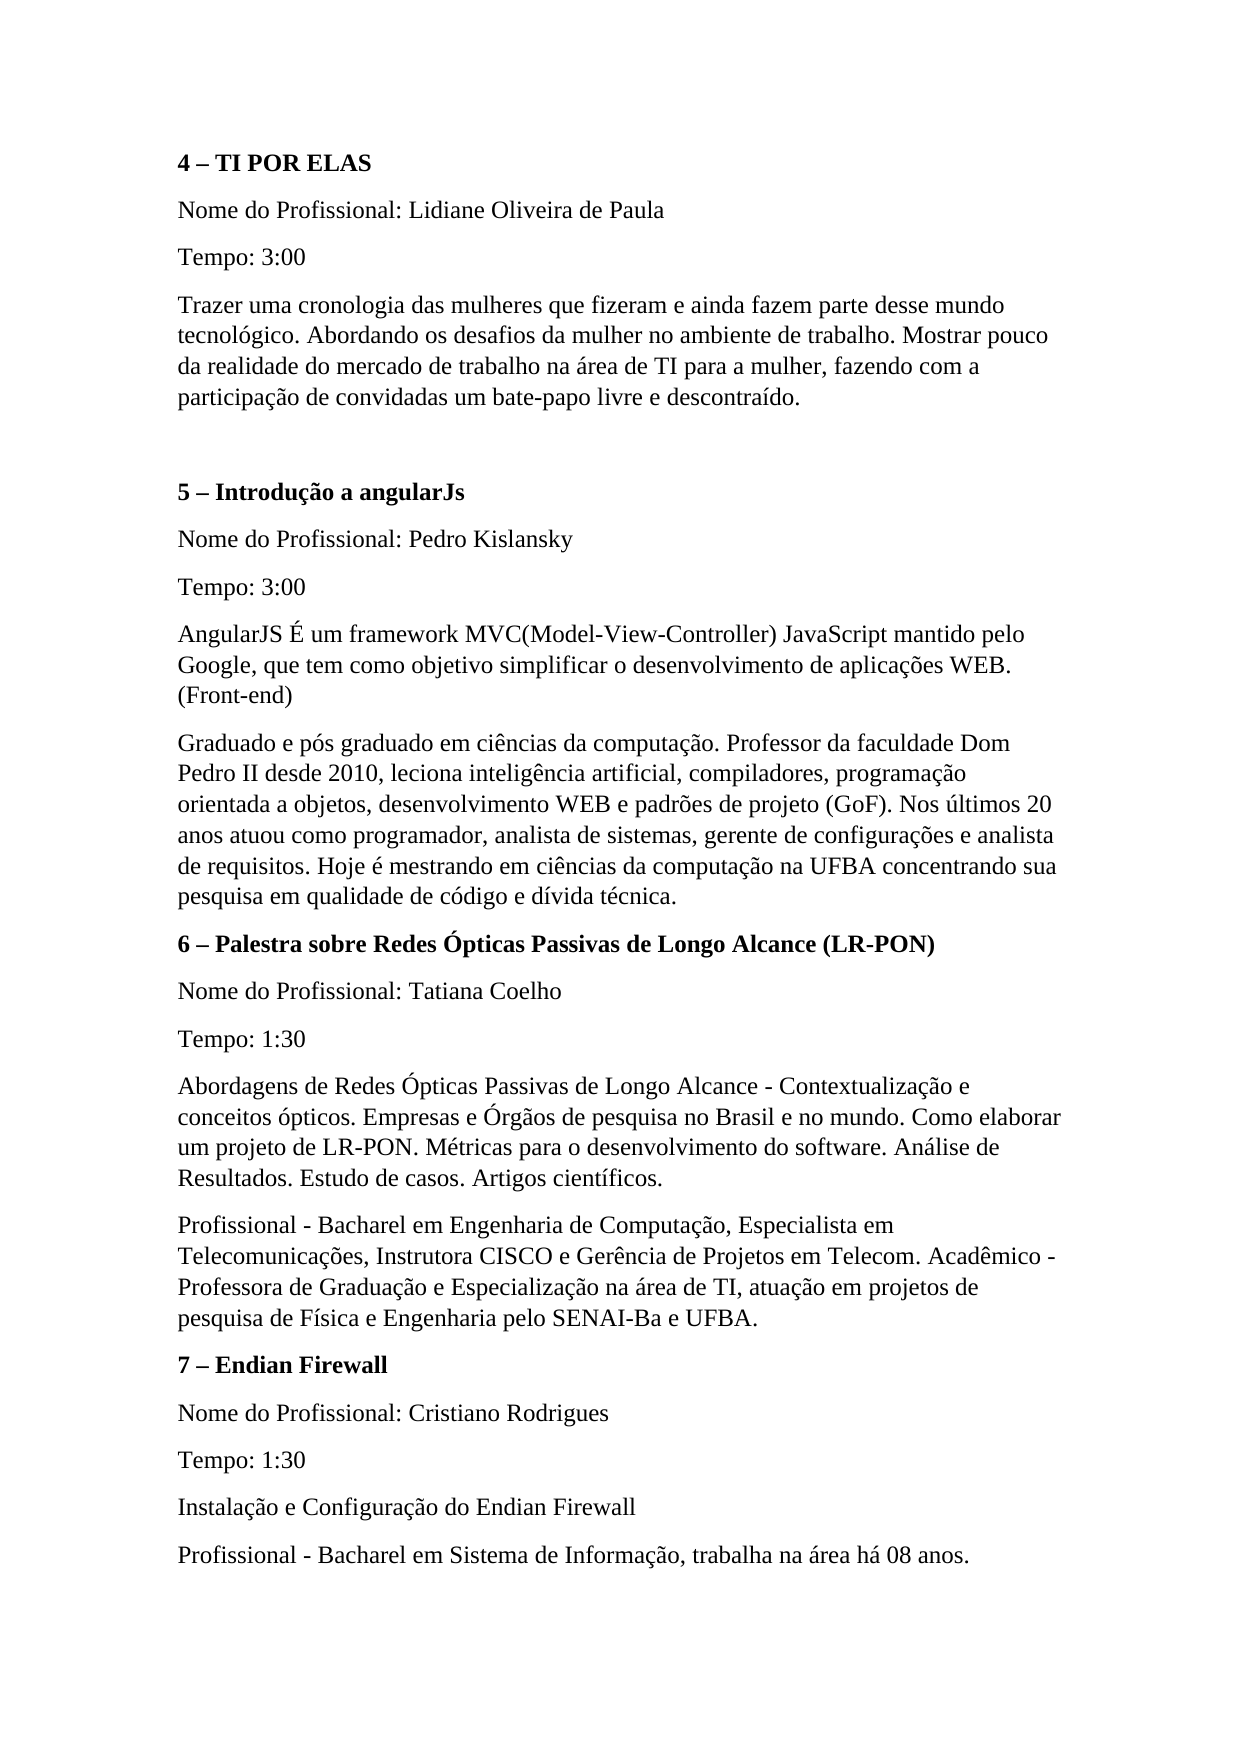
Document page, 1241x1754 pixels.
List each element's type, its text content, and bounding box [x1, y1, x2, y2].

text Abordagens de Redes Ópticas Passivas de Longo Alcance - Contextualização e conceitos ópticos. Empresas e Órgãos de pesquisa no Brasil e no mundo. Como elaborar um projeto de LR-PON. Métricas para o desenvolvimento do software. Análise de Resultados. Estudo de casos. Artigos científicos. [177, 1071, 1063, 1192]
text Nome do Profissional: Cristiano Rodrigues [177, 1398, 1063, 1426]
text Tempo: 3:00 [177, 572, 1063, 600]
text Nome do Profissional: Pedro Kislansky [177, 524, 1063, 553]
text Tempo: 1:30 [177, 1445, 1063, 1474]
text 4 – TI POR ELAS [177, 148, 1063, 176]
text Trazer uma cronologia das mulheres que fizeram e ainda fazem parte desse mundo tecnológico. Abordando os desafios da mulher no ambiente de trabalho. Mostrar pouco da realidade do mercado de trabalho na área de TI para a mulher, fazendo com a participação de convidadas um bate-papo livre e descontraído. [177, 290, 1063, 411]
text Graduado e pós graduado em ciências da computação. Professor da faculdade Dom Pedro II desde 2010, leciona inteligência artificial, compiladores, programação orientada a objetos, desenvolvimento WEB e padrões de projeto (GoF). Nos últimos 20 anos atuou como programador, analista de sistemas, gerente de configurações e analista de requisitos. Hoje é mestrando em ciências da computação na UFBA concentrando sua pesquisa em qualidade de código e dívida técnica. [177, 728, 1063, 910]
text Profissional - Bacharel em Sistema de Informação, trabalha na área há 08 anos. [177, 1540, 1063, 1568]
text Nome do Profissional: Lidiane Oliveira de Paula [177, 195, 1063, 224]
text 7 – Endian Firewall [177, 1350, 1063, 1379]
text 5 – Introdução a angularJs [177, 477, 1063, 506]
text Nome do Profissional: Tatiana Coelho [177, 976, 1063, 1005]
text Tempo: 1:30 [177, 1024, 1063, 1052]
text 6 – Palestra sobre Redes Ópticas Passivas de Longo Alcance (LR-PON) [177, 929, 1063, 958]
text AngularJS É um framework MVC(Model-View-Controller) JavaScript mantido pelo Google, que tem como objetivo simplificar o desenvolvimento de aplicações WEB. (Front-end) [177, 619, 1063, 709]
text Instalação e Configuração do Endian Firewall [177, 1492, 1063, 1521]
text Profissional - Bacharel em Engenharia de Computação, Especialista em Telecomunicações, Instrutora CISCO e Gerência de Projetos em Telecom. Acadêmico - Professora de Graduação e Especialização na área de TI, atuação em projetos de pesquisa de Física e Engenharia pelo SENAI-Ba e UFBA. [177, 1211, 1063, 1332]
text Tempo: 3:00 [177, 242, 1063, 271]
